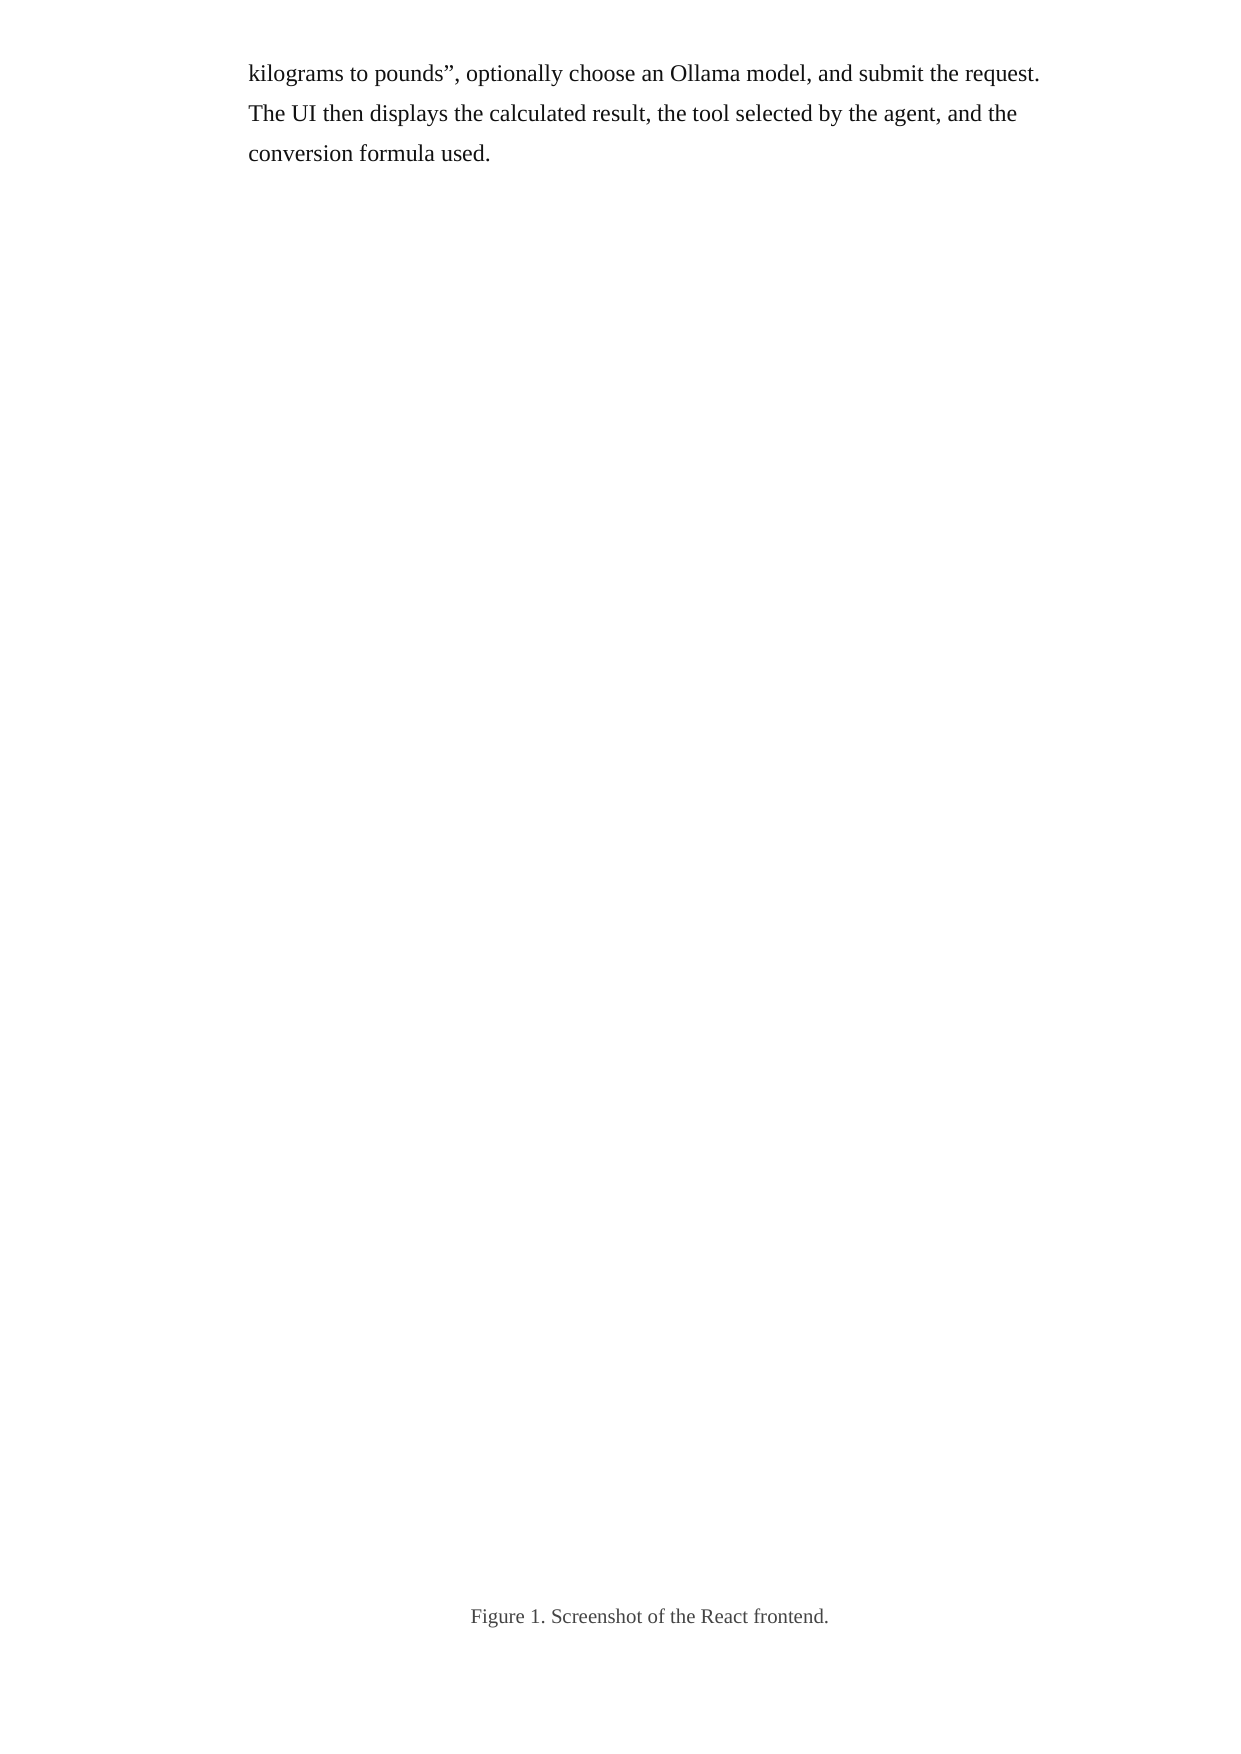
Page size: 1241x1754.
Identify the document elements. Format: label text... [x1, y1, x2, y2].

text kilograms to pounds”, optionally choose an Ollama model, and submit the request. The UI then displays the calculated result, the tool selected by the agent, and the conversion formula used. [248, 59, 1051, 167]
text Figure 1. Screenshot of the React frontend. [248, 1604, 1051, 1628]
